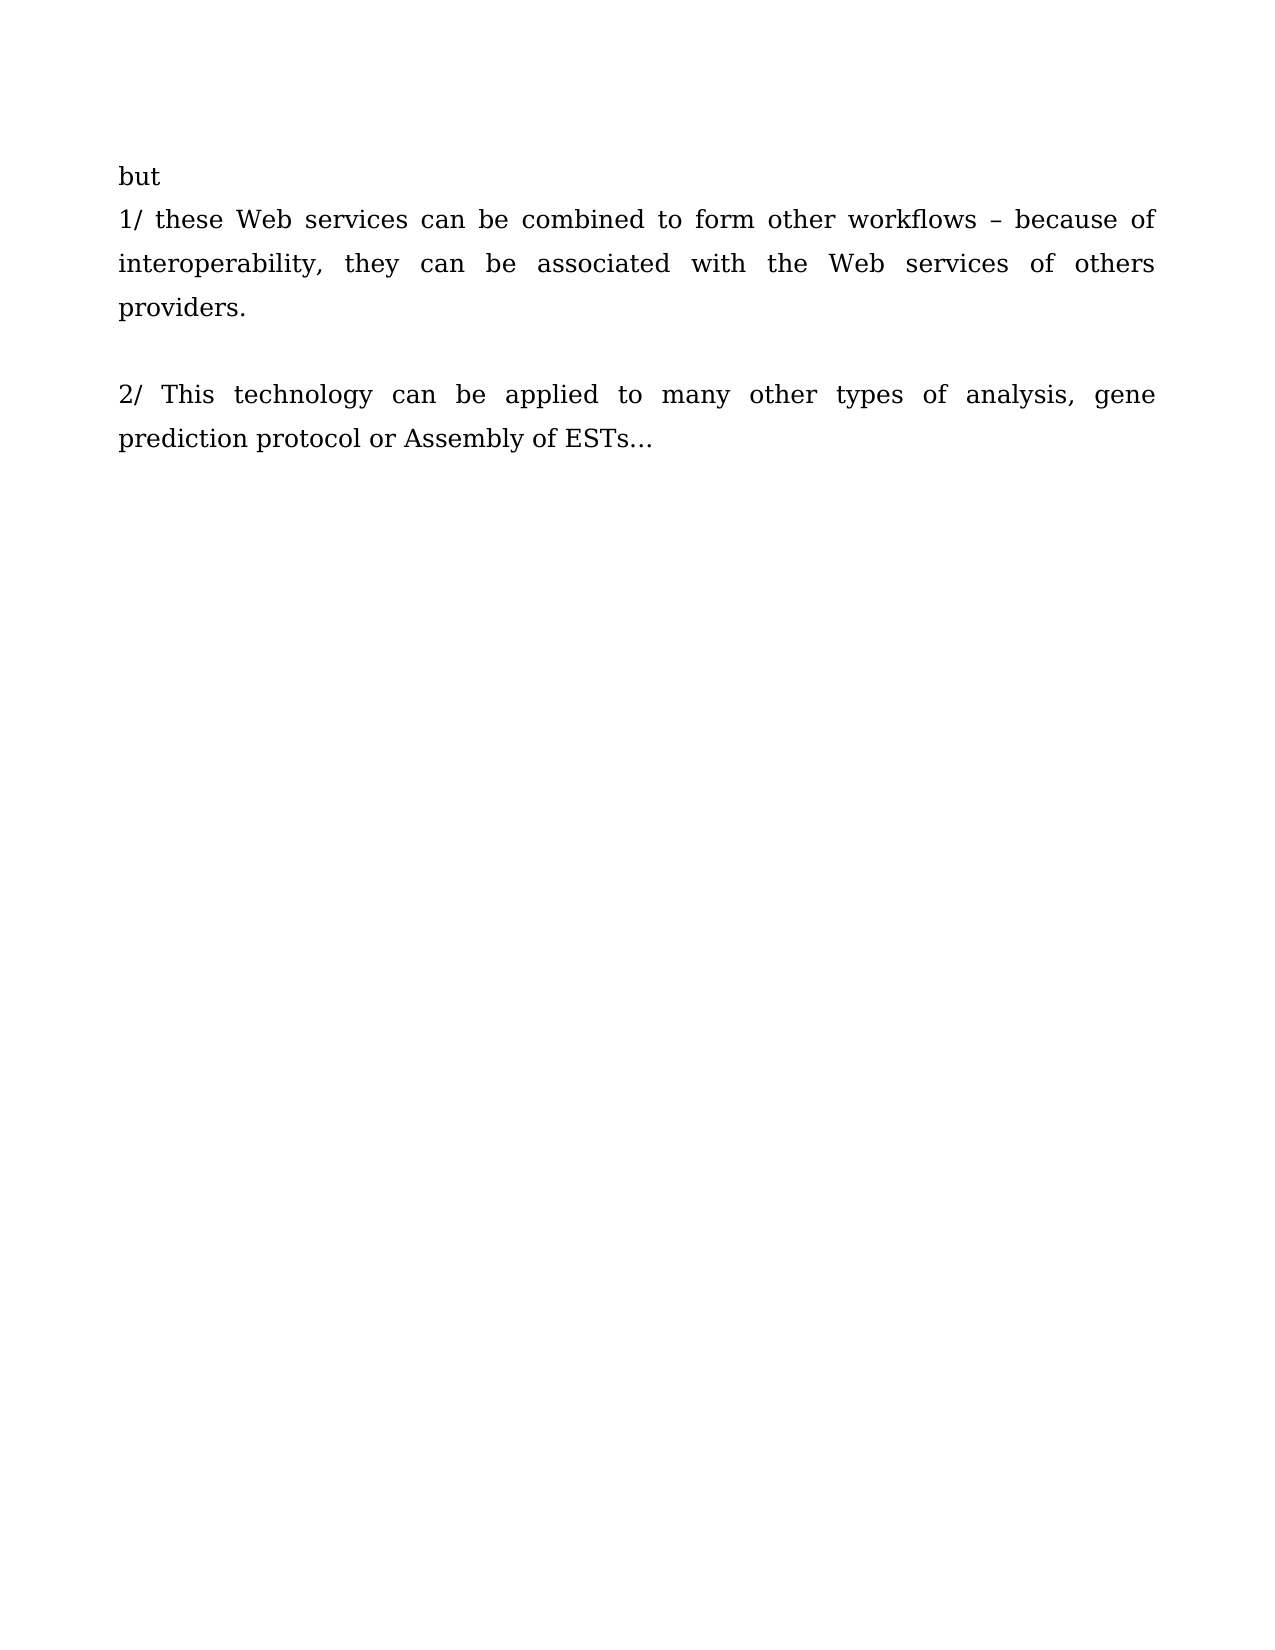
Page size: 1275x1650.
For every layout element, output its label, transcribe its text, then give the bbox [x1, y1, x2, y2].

text 2/ This technology can be applied to many other types of analysis, gene prediction protocol or Assembly of ESTs... [118, 381, 1157, 453]
text but [118, 162, 1157, 191]
text 1/ these Web services can be combined to form other workflows – because of interoperability, they can be associated with the Web services of others providers. [118, 206, 1157, 322]
